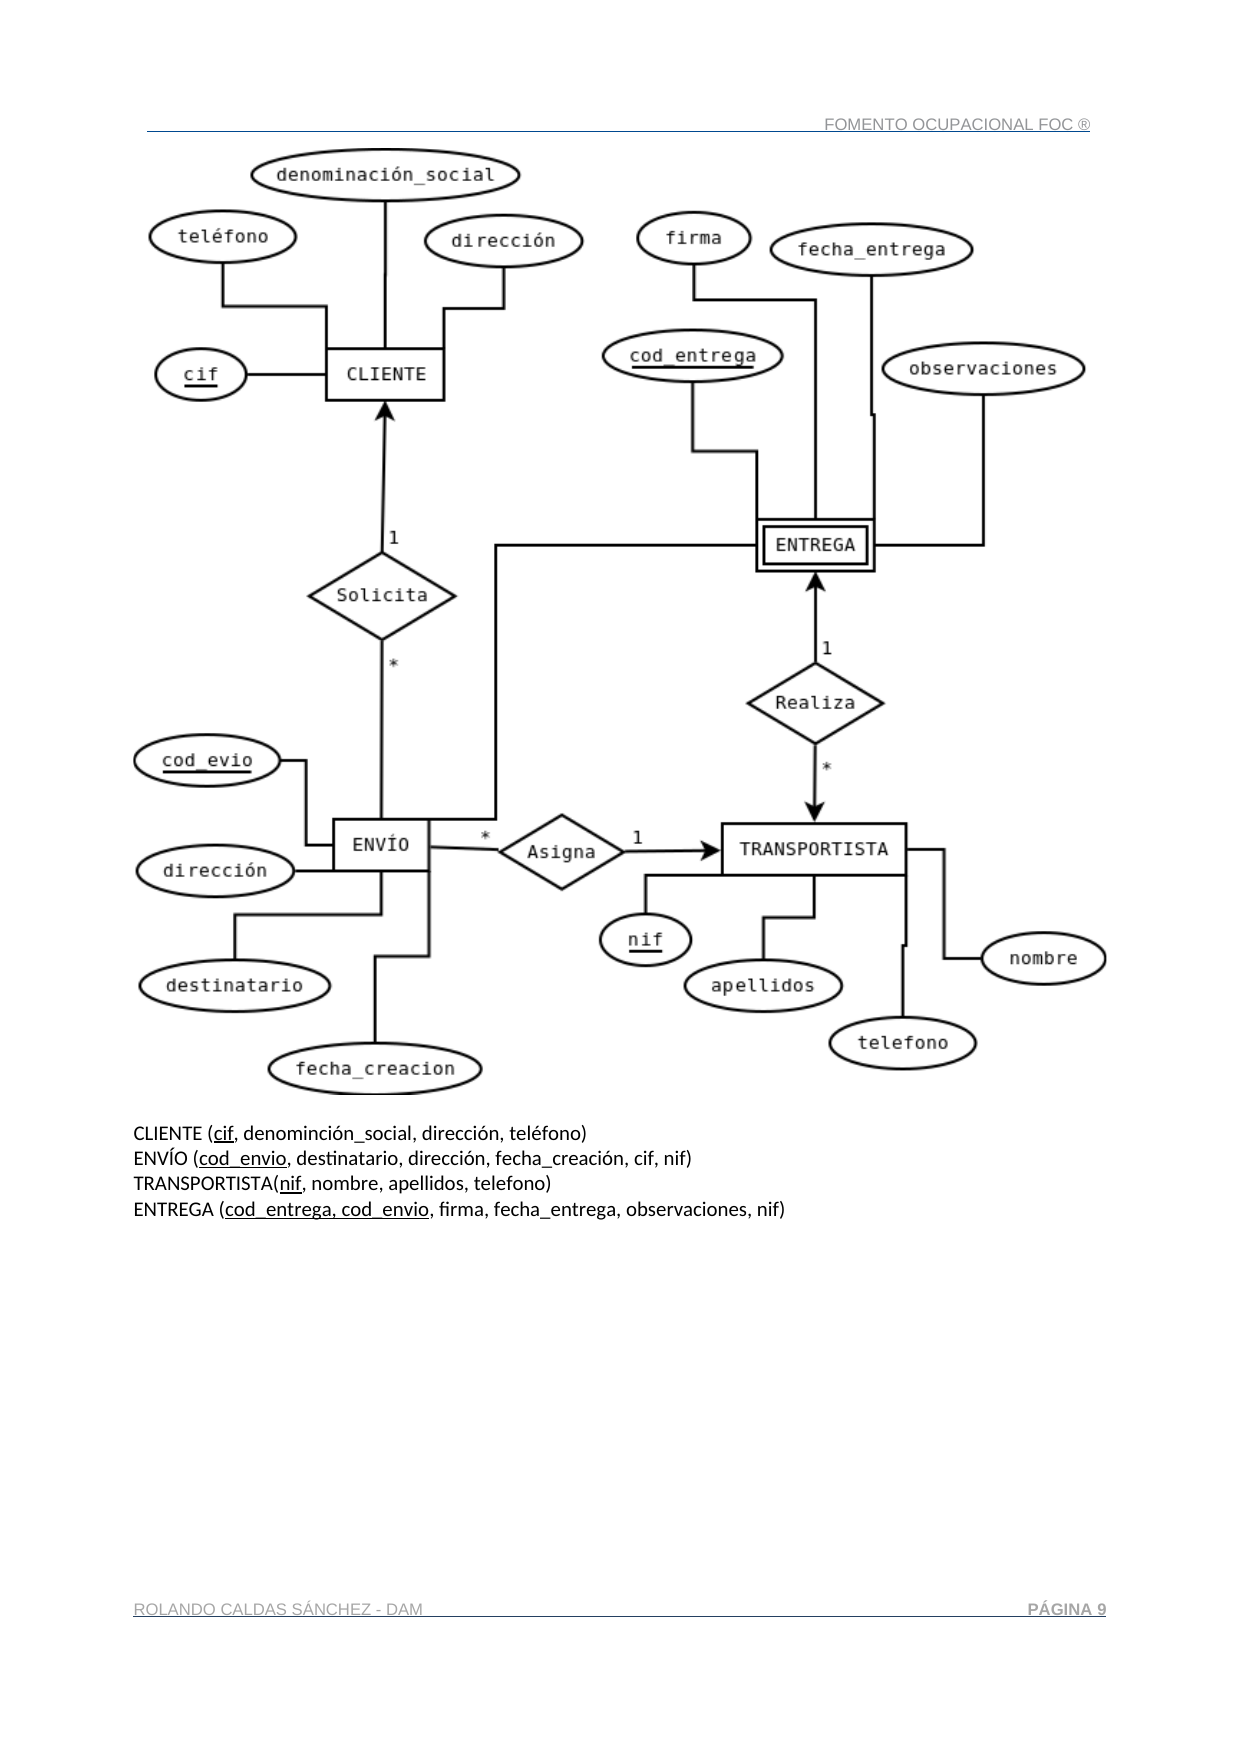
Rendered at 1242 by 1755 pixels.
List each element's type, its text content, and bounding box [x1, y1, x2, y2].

text CLIENTE (cif, denominción_social, dirección, teléfono) [133, 1120, 1106, 1145]
text ENVÍO (cod_envio, destinatario, dirección, fecha_creación, cif, nif) [133, 1145, 1106, 1171]
text ENTREGA (cod_entrega, cod_envio, firma, fecha_entrega, observaciones, nif) [133, 1196, 1106, 1221]
text TRANSPORTISTA(nif, nombre, apellidos, telefono) [133, 1171, 1106, 1196]
picture [133, 148, 1107, 1095]
